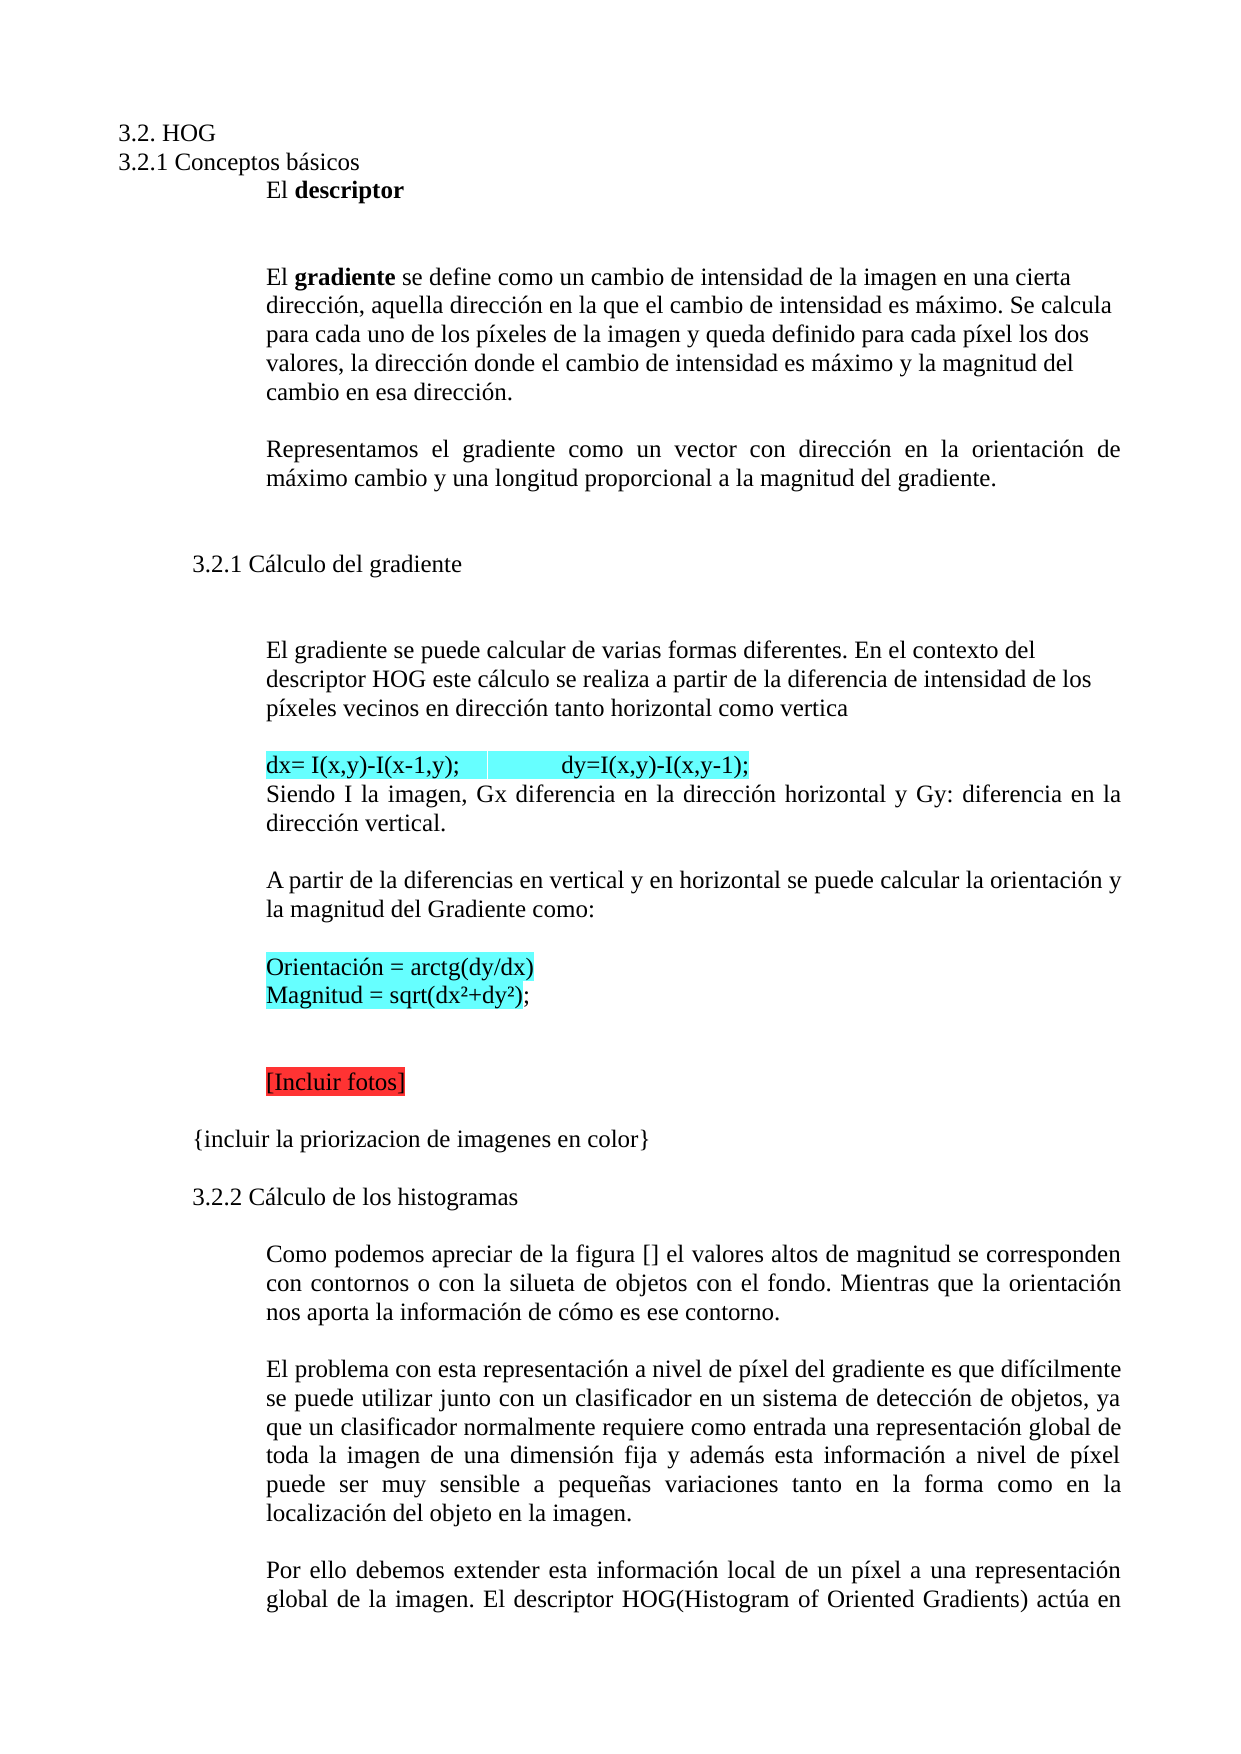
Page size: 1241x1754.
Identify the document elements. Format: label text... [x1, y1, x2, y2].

text El gradiente se define como un cambio de intensidad de la imagen en una cierta dirección, aquella dirección en la que el cambio de intensidad es máximo. Se calcula para cada uno de los píxeles de la imagen y queda definido para cada píxel los dos valores, la dirección donde el cambio de intensidad es máximo y la magnitud del cambio en esa dirección. [266, 262, 1122, 406]
text 3.2.1 Cálculo del gradiente [192, 549, 1122, 578]
text A partir de la diferencias en vertical y en horizontal se puede calcular la orientación y la magnitud del Gradiente como: [266, 866, 1122, 923]
text Como podemos apreciar de la figura [] el valores altos de magnitud se corresponden con contornos o con la silueta de objetos con el fondo. Mientras que la orientación nos aporta la información de cómo es ese contorno. [266, 1239, 1122, 1326]
text dx= I(x,y)-I(x-1,y); dy=I(x,y)-I(x,y-1); [266, 751, 1122, 779]
text Siendo I la imagen, Gx diferencia en la dirección horizontal y Gy: diferencia en la dirección vertical. [266, 779, 1122, 837]
text 3.2.2 Cálculo de los histogramas [192, 1182, 1122, 1211]
text {incluir la priorizacion de imagenes en color} [192, 1124, 1122, 1153]
text El gradiente se puede calcular de varias formas diferentes. En el contexto del descriptor HOG este cálculo se realiza a partir de la diferencia de intensidad de los píxeles vecinos en dirección tanto horizontal como vertica [266, 636, 1122, 722]
text Por ello debemos extender esta información local de un píxel a una representación global de la imagen. El descriptor HOG(Histogram of Oriented Gradients) actúa en [266, 1556, 1122, 1613]
text El problema con esta representación a nivel de píxel del gradiente es que difícilmente se puede utilizar junto con un clasificador en un sistema de detección de objetos, ya que un clasificador normalmente requiere como entrada una representación global de toda la imagen de una dimensión fija y además esta información a nivel de píxel puede ser muy sensible a pequeñas variaciones tanto en la forma como en la localización del objeto en la imagen. [266, 1354, 1122, 1527]
text 3.2. HOG [118, 118, 1122, 147]
text Representamos el gradiente como un vector con dirección en la orientación de máximo cambio y una longitud proporcional a la magnitud del gradiente. [266, 434, 1122, 492]
text El descriptor [118, 176, 1122, 204]
text 3.2.1 Conceptos básicos [118, 147, 1122, 176]
text [Incluir fotos] [266, 1067, 1122, 1096]
text Orientación = arctg(dy/dx) [266, 952, 1122, 981]
text Magnitud = sqrt(dx²+dy²); [266, 981, 1122, 1009]
